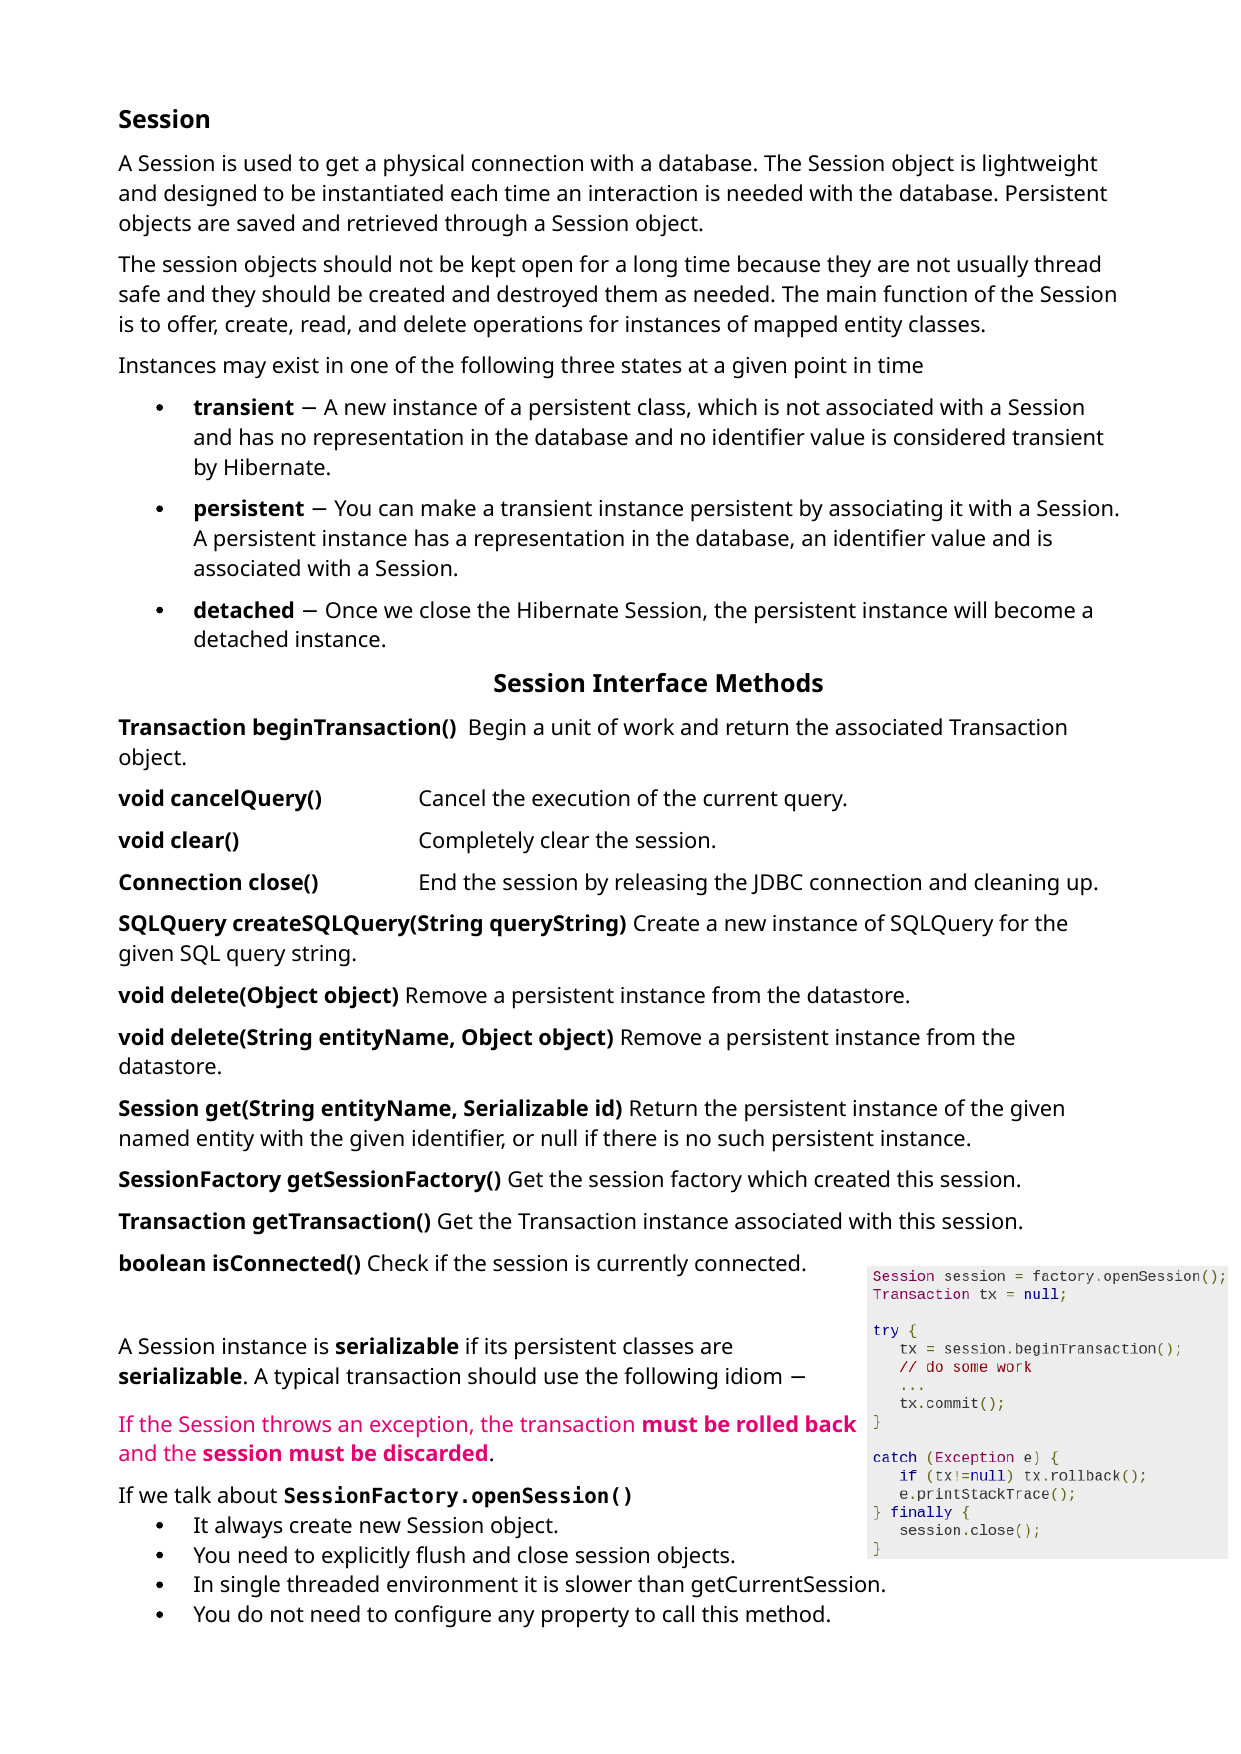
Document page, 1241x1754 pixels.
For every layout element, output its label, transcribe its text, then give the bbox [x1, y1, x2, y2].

text Instances may exist in one of the following three states at a given point in time [118, 350, 1122, 380]
list You need to explicitly flush and close session objects. [156, 1539, 1122, 1569]
text void delete(String entityName, Object object) Remove a persistent instance from the datastore. [118, 1022, 1122, 1081]
list You do not need to configure any property to call this method. [156, 1599, 1122, 1629]
list In single threaded environment it is slower than getCurrentSession. [156, 1569, 1122, 1599]
list persistent − You can make a transient instance persistent by associating it with a Session. A persistent instance has a representation in the database, an identifier value and is associated with a Session. [156, 493, 1122, 583]
text The session objects should not be kept open for a long time because they are not usually thread safe and they should be created and destroyed them as needed. The main function of the Session is to offer, create, read, and delete operations for instances of mapped entity classes. [118, 249, 1122, 338]
text Session [118, 102, 1122, 136]
text If the Session throws an exception, the transaction must be rolled back and the session must be discarded. [118, 1408, 867, 1468]
text Session Interface Methods [118, 666, 1122, 700]
text Transaction beginTransaction() Begin a unit of work and return the associated Transaction object. [118, 712, 1122, 772]
text Connection close() End the session by releasing the JDBC connection and cleaning up. [118, 867, 1122, 897]
text void clear() Completely clear the session. [118, 825, 1122, 855]
text void delete(Object object) Remove a persistent instance from the datastore. [118, 980, 1122, 1010]
text Transaction getTransaction() Get the Transaction instance associated with this session. [118, 1206, 1122, 1236]
picture [867, 1266, 1228, 1559]
list It always create new Session object. [156, 1510, 867, 1539]
text SessionFactory getSessionFactory() Get the session factory which created this session. [118, 1164, 1122, 1194]
list detached − Once we close the Hibernate Session, the persistent instance will become a detached instance. [156, 594, 1122, 654]
text A Session instance is serializable if its persistent classes are serializable. A typical transaction should use the following idiom − [118, 1331, 867, 1391]
text SQLQuery createSQLQuery(String queryString) Create a new instance of SQLQuery for the given SQL query string. [118, 908, 1122, 968]
text Session get(String entityName, Serializable id) Return the persistent instance of the given named entity with the given identifier, or null if there is no such persistent instance. [118, 1093, 1122, 1153]
text If we talk about SessionFactory.openSession() [118, 1480, 867, 1510]
text A Session is used to get a physical connection with a database. The Session object is lightweight and designed to be instantiated each time an interaction is needed with the database. Persistent objects are saved and retrieved through a Session object. [118, 148, 1122, 237]
text boolean isConnected() Check if the session is currently connected. [118, 1248, 1122, 1278]
list transient − A new instance of a persistent class, which is not associated with a Session and has no representation in the database and no identifier value is considered transient by Hibernate. [156, 392, 1122, 481]
text void cancelQuery() Cancel the execution of the current query. [118, 783, 1122, 813]
